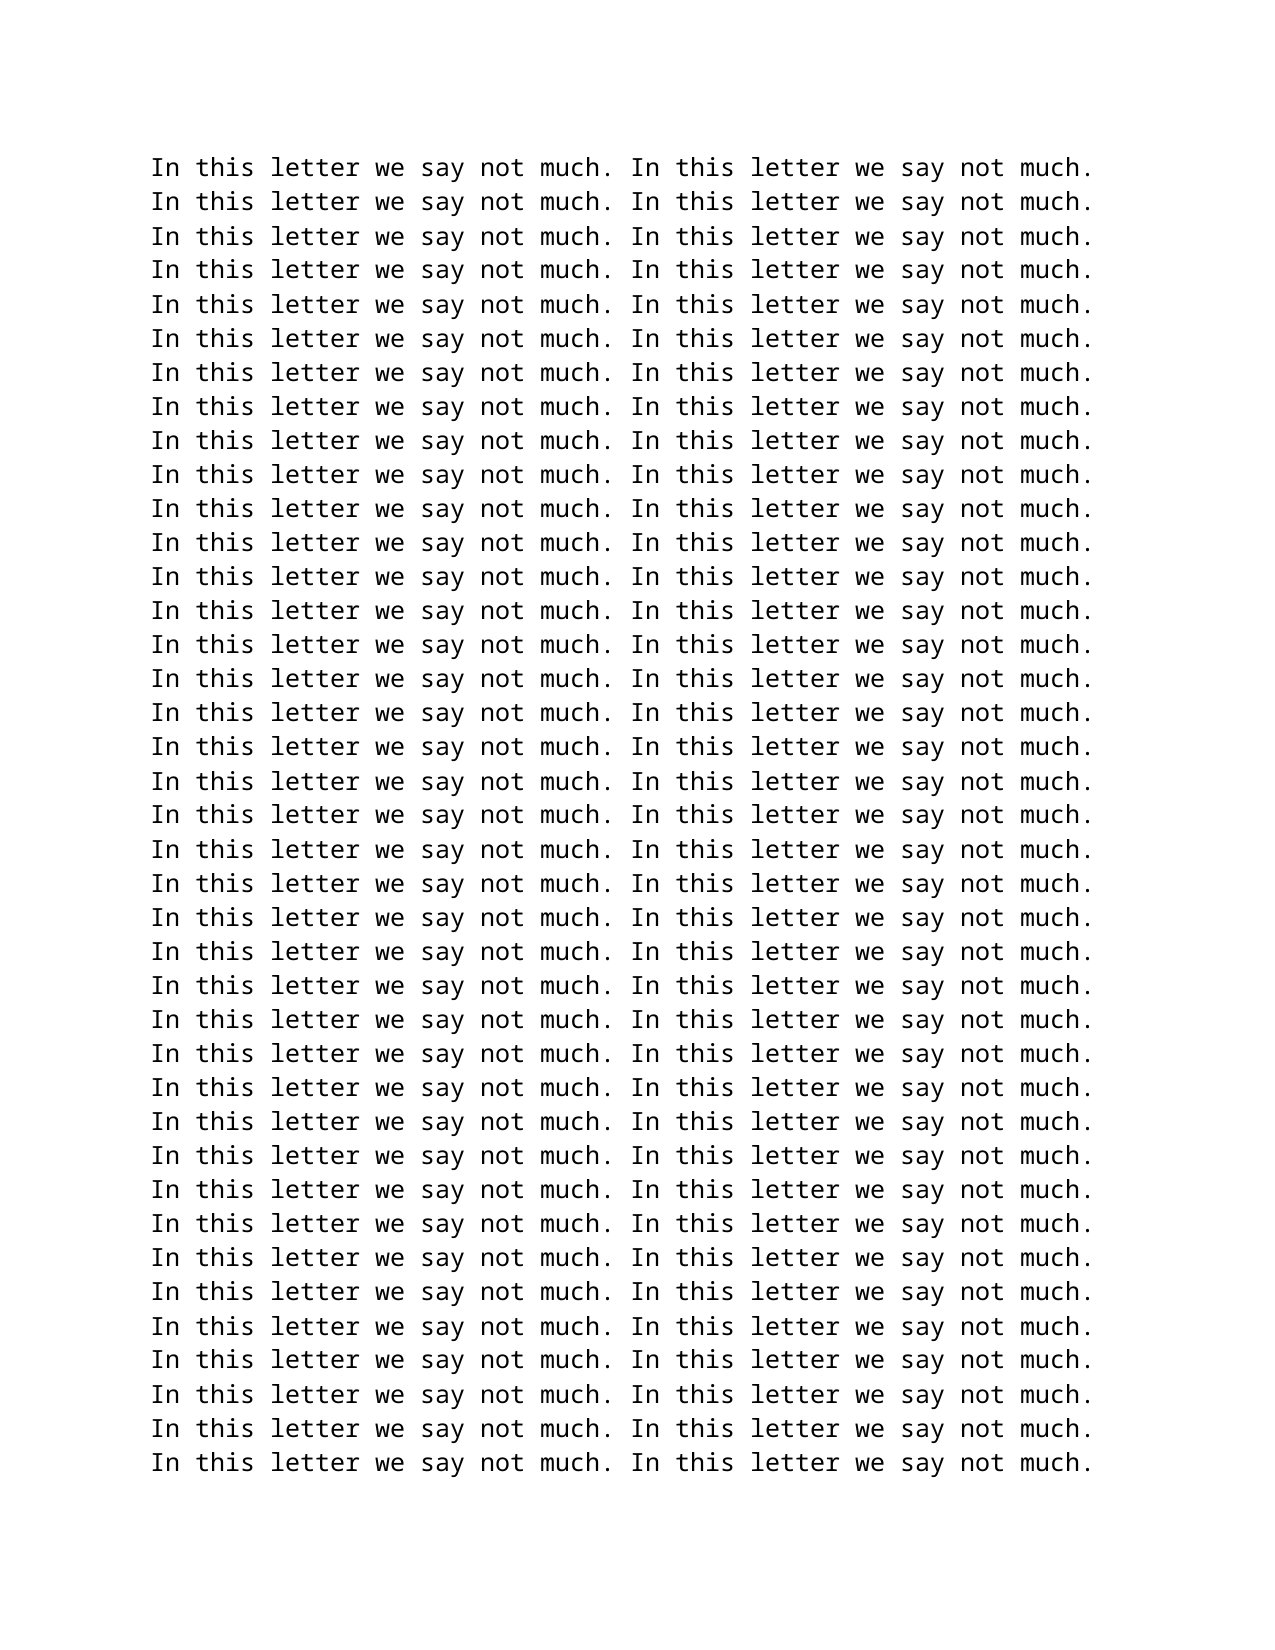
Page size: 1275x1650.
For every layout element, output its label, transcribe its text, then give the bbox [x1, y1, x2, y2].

text In this letter we say not much. In this letter we say not much. In this letter we say not much. In this letter we say not much. In this letter we say not much. In this letter we say not much. In this letter we say not much. In this letter we say not much. In this letter we say not much. In this letter we say not much. In this letter we say not much. In this letter we say not much. In this letter we say not much. In this letter we say not much. In this letter we say not much. In this letter we say not much. In this letter we say not much. In this letter we say not much. In this letter we say not much. In this letter we say not much. In this letter we say not much. In this letter we say not much. In this letter we say not much. In this letter we say not much. In this letter we say not much. In this letter we say not much. In this letter we say not much. In this letter we say not much. In this letter we say not much. In this letter we say not much. In this letter we say not much. In this letter we say not much. In this letter we say not much. In this letter we say not much. In this letter we say not much. In this letter we say not much. In this letter we say not much. In this letter we say not much. In this letter we say not much. In this letter we say not much. In this letter we say not much. In this letter we say not much. In this letter we say not much. In this letter we say not much. In this letter we say not much. In this letter we say not much. In this letter we say not much. In this letter we say not much. In this letter we say not much. In this letter we say not much. In this letter we say not much. In this letter we say not much. In this letter we say not much. In this letter we say not much. In this letter we say not much. In this letter we say not much. In this letter we say not much. In this letter we say not much. In this letter we say not much. In this letter we say not much. In this letter we say not much. In this letter we say not much. In this letter we say not much. In this letter we say not much. In this letter we say not much. In this letter we say not much. In this letter we say not much. In this letter we say not much. In this letter we say not much. In this letter we say not much. In this letter we say not much. In this letter we say not much. In this letter we say not much. In this letter we say not much. In this letter we say not much. In this letter we say not much. In this letter we say not much. In this letter we say not much. [150, 150, 1125, 1478]
